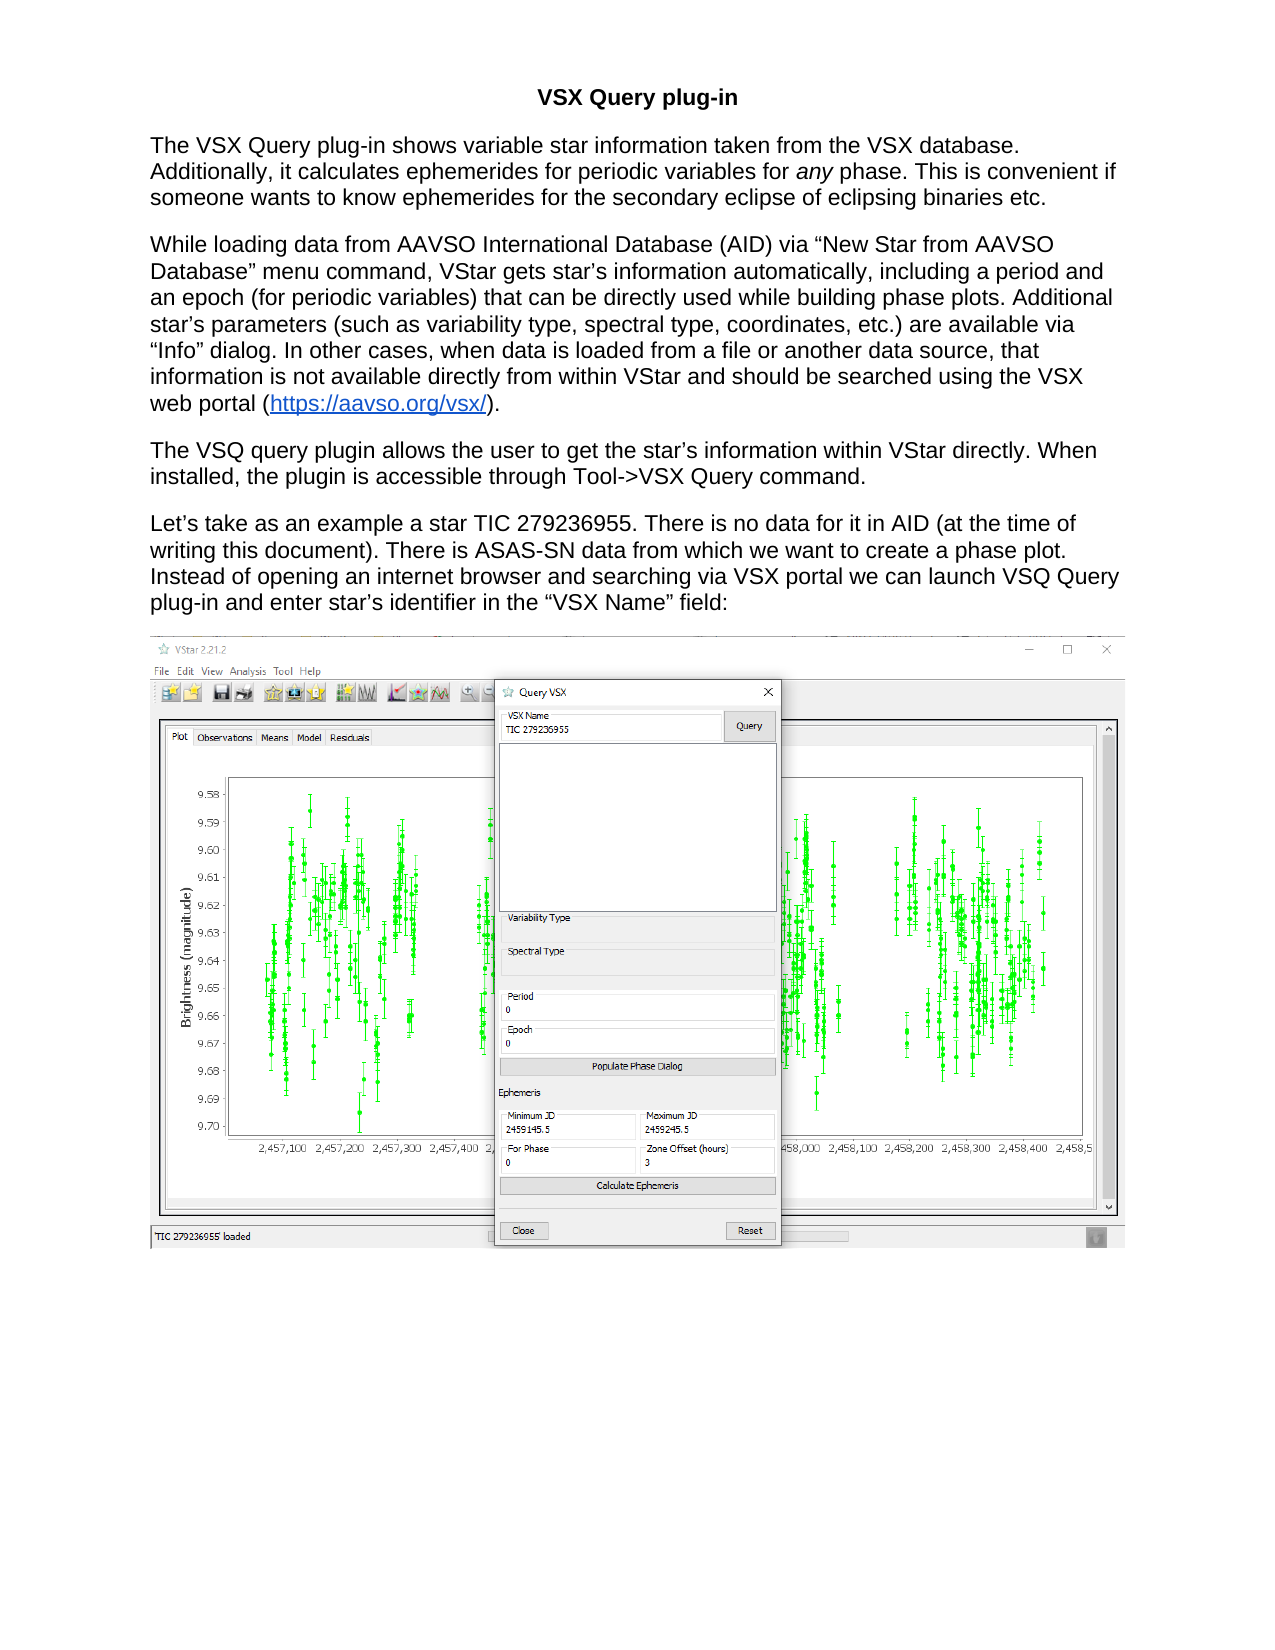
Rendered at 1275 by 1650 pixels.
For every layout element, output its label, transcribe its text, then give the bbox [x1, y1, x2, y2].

picture [150, 636, 1125, 1249]
text The VSX Query plug-in shows variable star information taken from the VSX database. Additionally, it calculates ephemerides for periodic variables for any phase. This is convenient if someone wants to know ephemerides for the secondary eclipse of eclipsing binaries etc. [150, 132, 1125, 211]
text VSX Query plug-in [150, 84, 1125, 111]
text While loading data from AAVSO International Database (AID) via “New Star from AAVSO Database” menu command, VStar gets star’s information automatically, including a period and an epoch (for periodic variables) that can be directly used while building phase plots. Additional star’s parameters (such as variability type, spectral type, coordinates, etc.) are available via “Info” dialog. In other cases, when data is loaded from a file or another data source, that information is not available directly from within VStar and should be searched using the VSX web portal (https://aavso.org/vsx/). [150, 231, 1125, 416]
text The VSQ query plugin allows the user to get the star’s information within VStar directly. When installed, the plugin is accessible through Tool->VSX Query command. [150, 437, 1125, 489]
text Let’s take as an example a star TIC 279236955. There is no data for it in AID (at the time of writing this document). There is ASAS-SN data from which we want to create a phase plot. Instead of opening an internet browser and searching via VSX portal we can launch VSQ Query plug-in and enter star’s identifier in the “VSX Name” field: [150, 510, 1125, 616]
